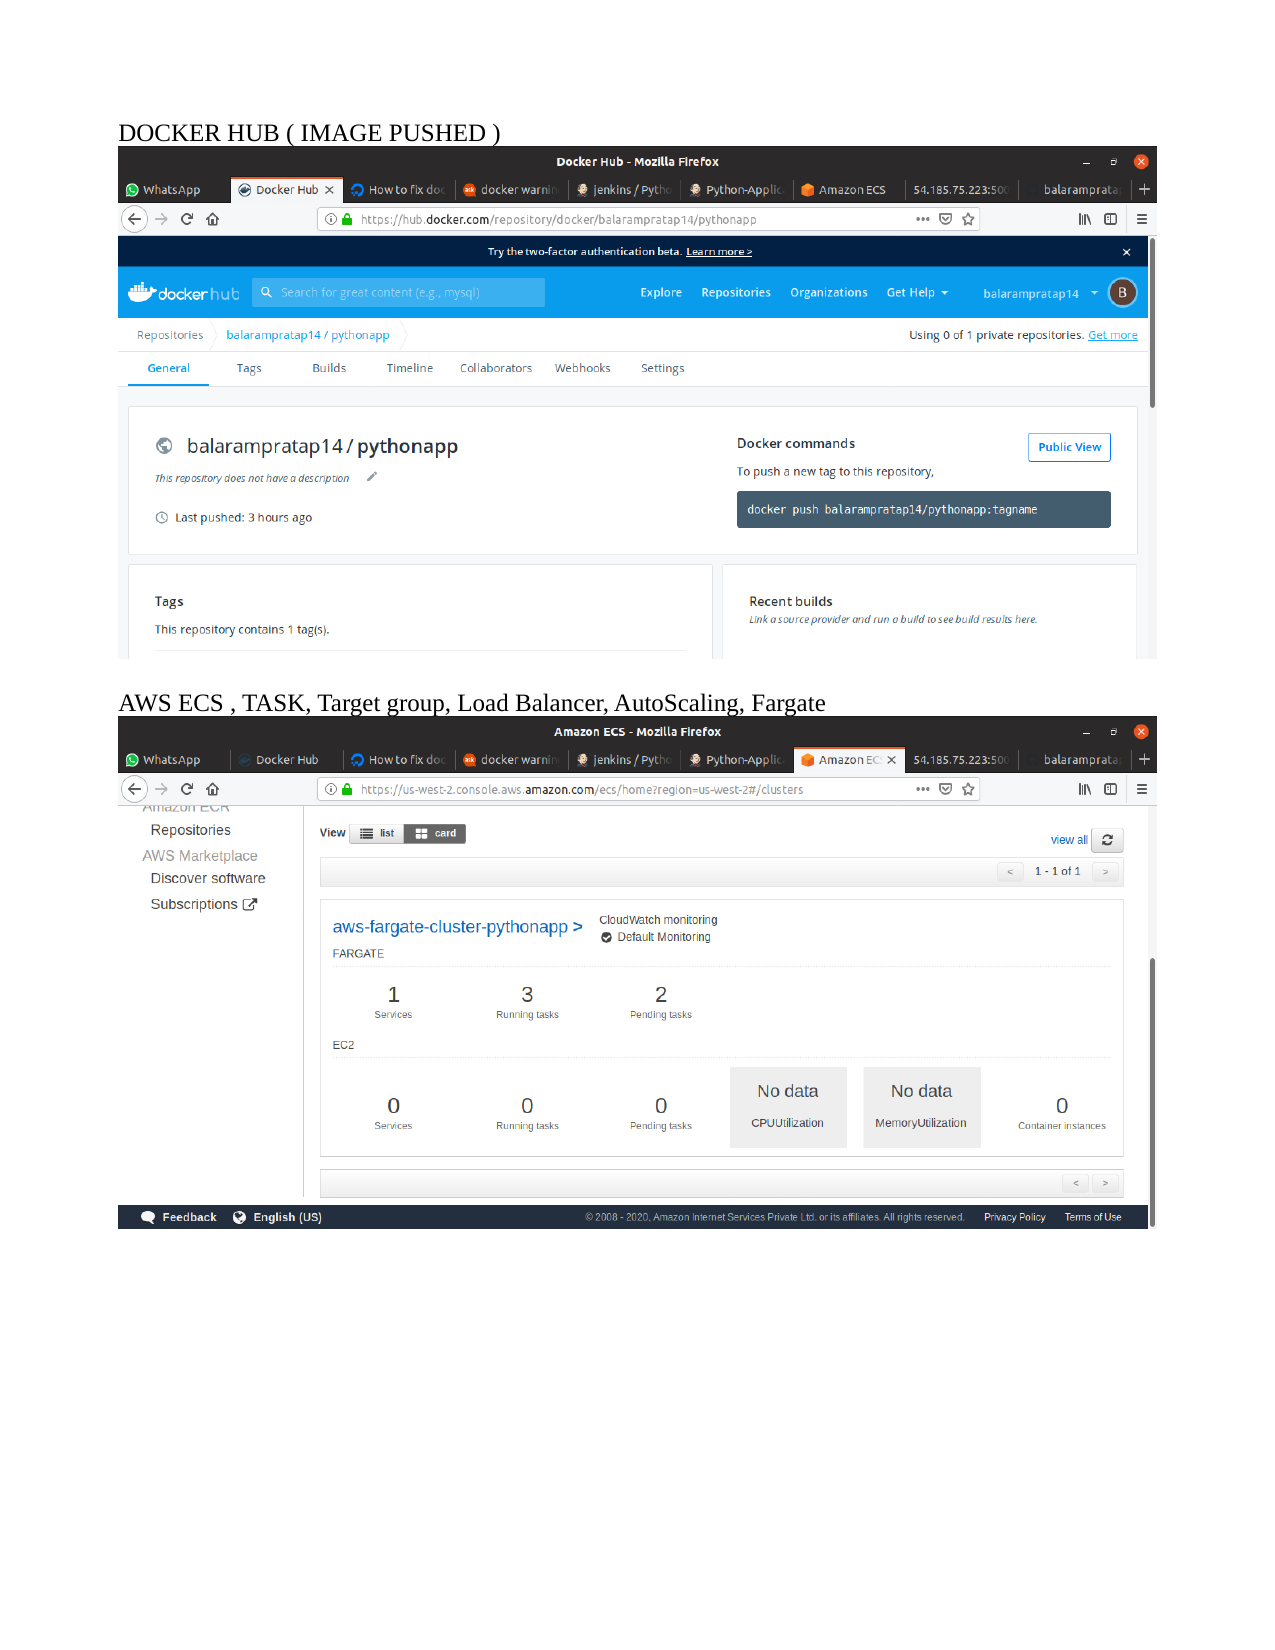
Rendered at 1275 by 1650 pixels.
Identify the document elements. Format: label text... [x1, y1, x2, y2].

text AWS ECS , TASK, Target group, Load Balancer, AutoScaling, Fargate [118, 659, 1157, 716]
picture [118, 146, 1157, 659]
text DOCKER HUB ( IMAGE PUSHED ) [118, 118, 1157, 146]
picture [118, 716, 1157, 1229]
